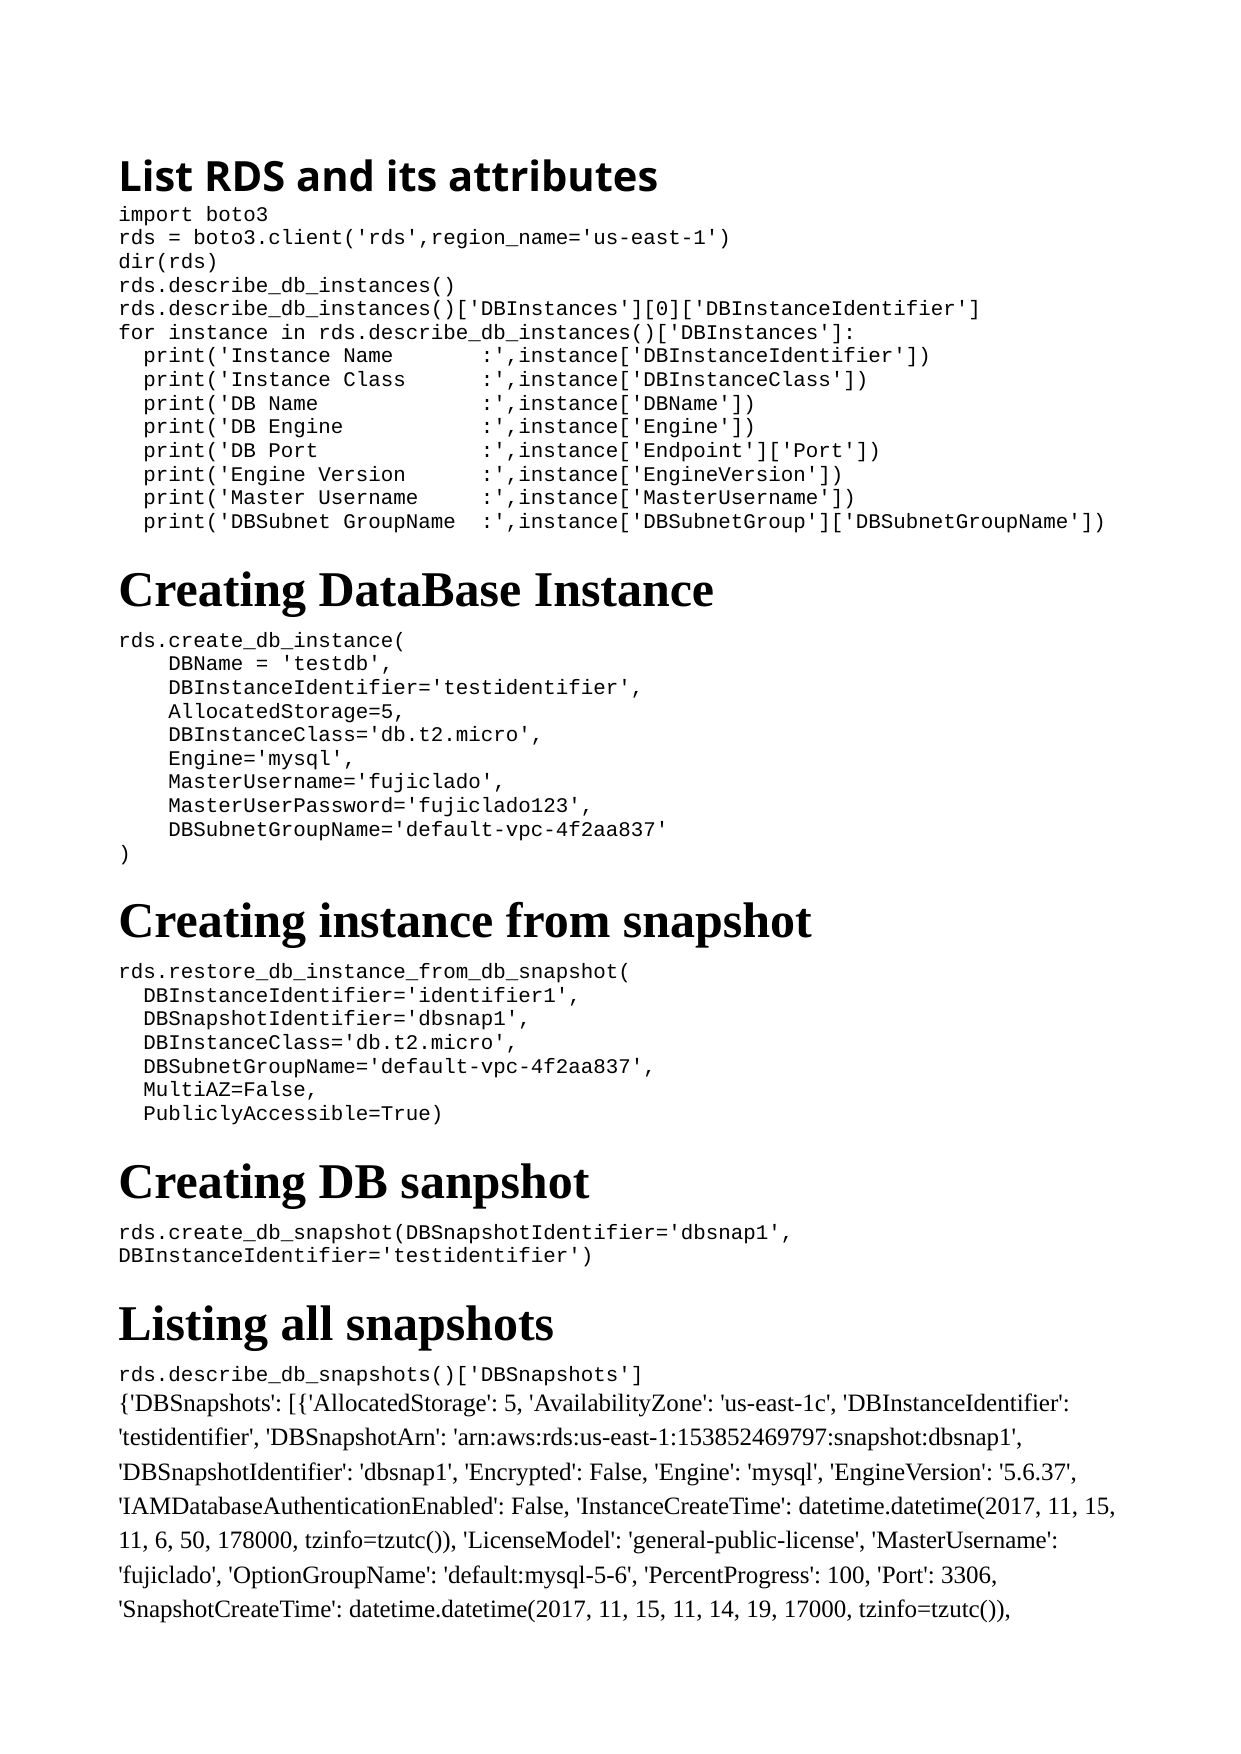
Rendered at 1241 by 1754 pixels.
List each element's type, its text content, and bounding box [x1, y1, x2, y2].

text print('DB Port :',instance['Endpoint']['Port']) [118, 440, 1122, 464]
text dir(rds) [118, 251, 1122, 274]
text DBSnapshotIdentifier='dbsnap1', [118, 1008, 1122, 1032]
text Engine='mysql', [118, 748, 1122, 772]
subtitle Creating DataBase Instance [118, 560, 1122, 617]
text DBSubnetGroupName='default-vpc-4f2aa837', [118, 1056, 1122, 1079]
text rds.create_db_snapshot(DBSnapshotIdentifier='dbsnap1', DBInstanceIdentifier='testidentifier') [118, 1222, 1122, 1269]
text MasterUsername='fujiclado', [118, 772, 1122, 795]
subtitle Listing all snapshots [118, 1294, 1122, 1351]
text {'DBSnapshots': [{'AllocatedStorage': 5, 'AvailabilityZone': 'us-east-1c', 'DBInstanceIdentifier': 'testidentifier', 'DBSnapshotArn': 'arn:aws:rds:us-east-1:153852469797:snapshot:dbsnap1', 'DBSnapshotIdentifier': 'dbsnap1', 'Encrypted': False, 'Engine': 'mysql', 'EngineVersion': '5.6.37', 'IAMDatabaseAuthenticationEnabled': False, 'InstanceCreateTime': datetime.datetime(2017, 11, 15, 11, 6, 50, 178000, tzinfo=tzutc()), 'LicenseModel': 'general-public-license', 'MasterUsername': 'fujiclado', 'OptionGroupName': 'default:mysql-5-6', 'PercentProgress': 100, 'Port': 3306, 'SnapshotCreateTime': datetime.datetime(2017, 11, 15, 11, 14, 19, 17000, tzinfo=tzutc()), [118, 1388, 1122, 1623]
text rds.describe_db_instances()['DBInstances'][0]['DBInstanceIdentifier'] [118, 298, 1122, 322]
text rds.describe_db_instances() [118, 274, 1122, 298]
text print('Engine Version :',instance['EngineVersion']) [118, 464, 1122, 487]
text print('Instance Class :',instance['DBInstanceClass']) [118, 369, 1122, 393]
text MultiAZ=False, [118, 1079, 1122, 1103]
text DBInstanceClass='db.t2.micro', [118, 1032, 1122, 1056]
text print('DB Name :',instance['DBName']) [118, 393, 1122, 416]
text DBInstanceIdentifier='testidentifier', [118, 677, 1122, 701]
text DBSubnetGroupName='default-vpc-4f2aa837' [118, 819, 1122, 842]
text AllocatedStorage=5, [118, 701, 1122, 724]
text rds.describe_db_snapshots()['DBSnapshots'] [118, 1364, 1122, 1388]
text for instance in rds.describe_db_instances()['DBInstances']: [118, 322, 1122, 346]
text print('DB Engine :',instance['Engine']) [118, 416, 1122, 440]
text ) [118, 842, 1122, 866]
text import boto3 [118, 204, 1122, 227]
text print('Instance Name :',instance['DBInstanceIdentifier']) [118, 346, 1122, 369]
text PubliclyAccessible=True) [118, 1103, 1122, 1127]
subtitle Creating instance from snapshot [118, 891, 1122, 949]
text print('Master Username :',instance['MasterUsername']) [118, 487, 1122, 511]
text List RDS and its attributes [118, 147, 1122, 204]
text DBInstanceClass='db.t2.micro', [118, 724, 1122, 748]
text rds = boto3.client('rds',region_name='us-east-1') [118, 227, 1122, 251]
text MasterUserPassword='fujiclado123', [118, 795, 1122, 819]
text print('DBSubnet GroupName :',instance['DBSubnetGroup']['DBSubnetGroupName']) [118, 511, 1122, 535]
subtitle Creating DB sanpshot [118, 1152, 1122, 1209]
text DBName = 'testdb', [118, 653, 1122, 677]
text DBInstanceIdentifier='identifier1', [118, 985, 1122, 1008]
text rds.restore_db_instance_from_db_snapshot( [118, 961, 1122, 985]
text rds.create_db_instance( [118, 630, 1122, 653]
